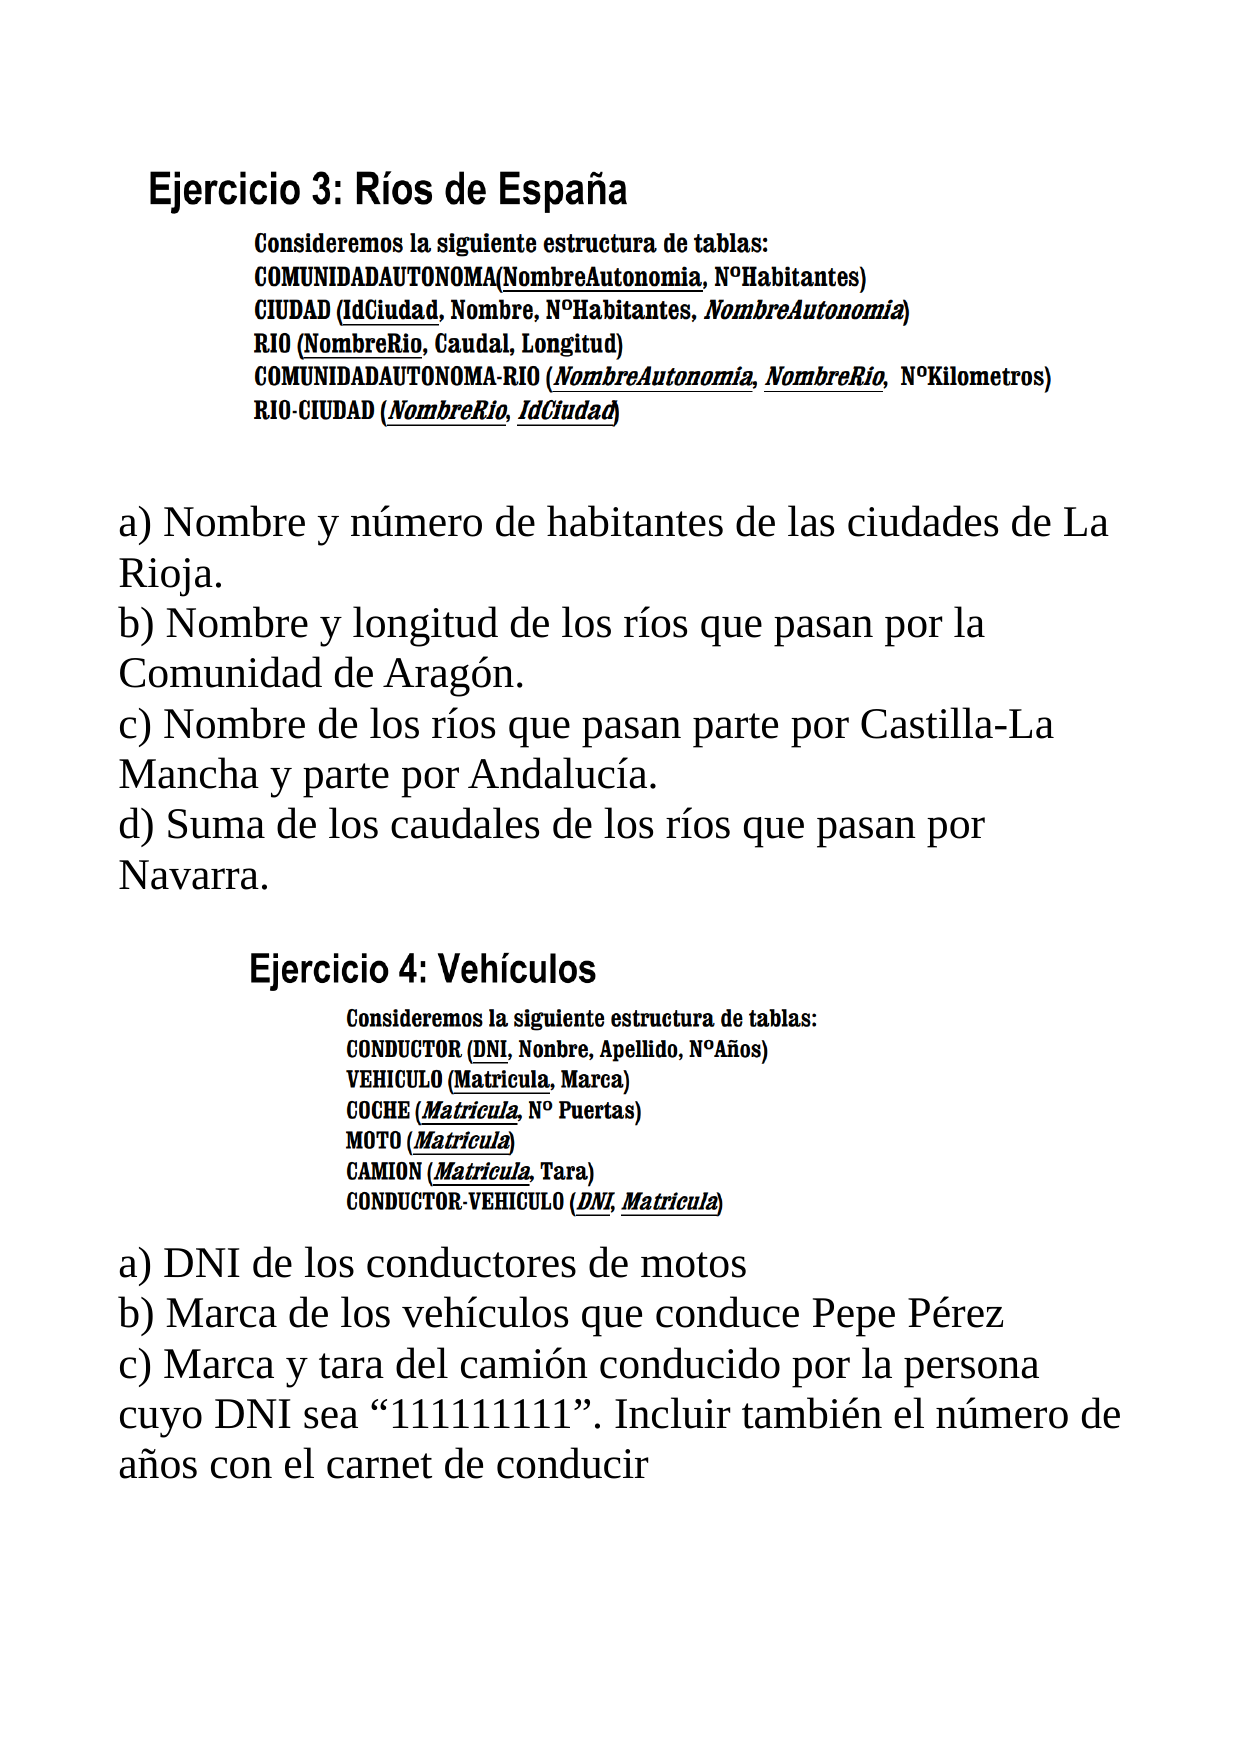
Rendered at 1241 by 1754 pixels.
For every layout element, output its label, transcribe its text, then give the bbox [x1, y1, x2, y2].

text a) DNI de los conductores de motos [118, 898, 1122, 1287]
text b) Nombre y longitud de los ríos que pasan por la Comunidad de Aragón. [118, 597, 1122, 697]
picture [109, 135, 339, 497]
text c) Nombre de los ríos que pasan parte por Castilla-La Mancha y parte por Andalucía. [118, 697, 1122, 798]
text d) Suma de los caudales de los ríos que pasan por Navarra. [118, 798, 1122, 898]
text b) Marca de los vehículos que conduce Pepe Pérez [118, 1287, 1122, 1337]
text c) Marca y tara del camión conducido por la persona cuyo DNI sea “111111111”. Incluir también el número de años con el carnet de conducir [118, 1337, 1122, 1488]
picture [222, 916, 405, 1237]
text a) Nombre y número de habitantes de las ciudades de La Rioja. [118, 118, 1122, 597]
